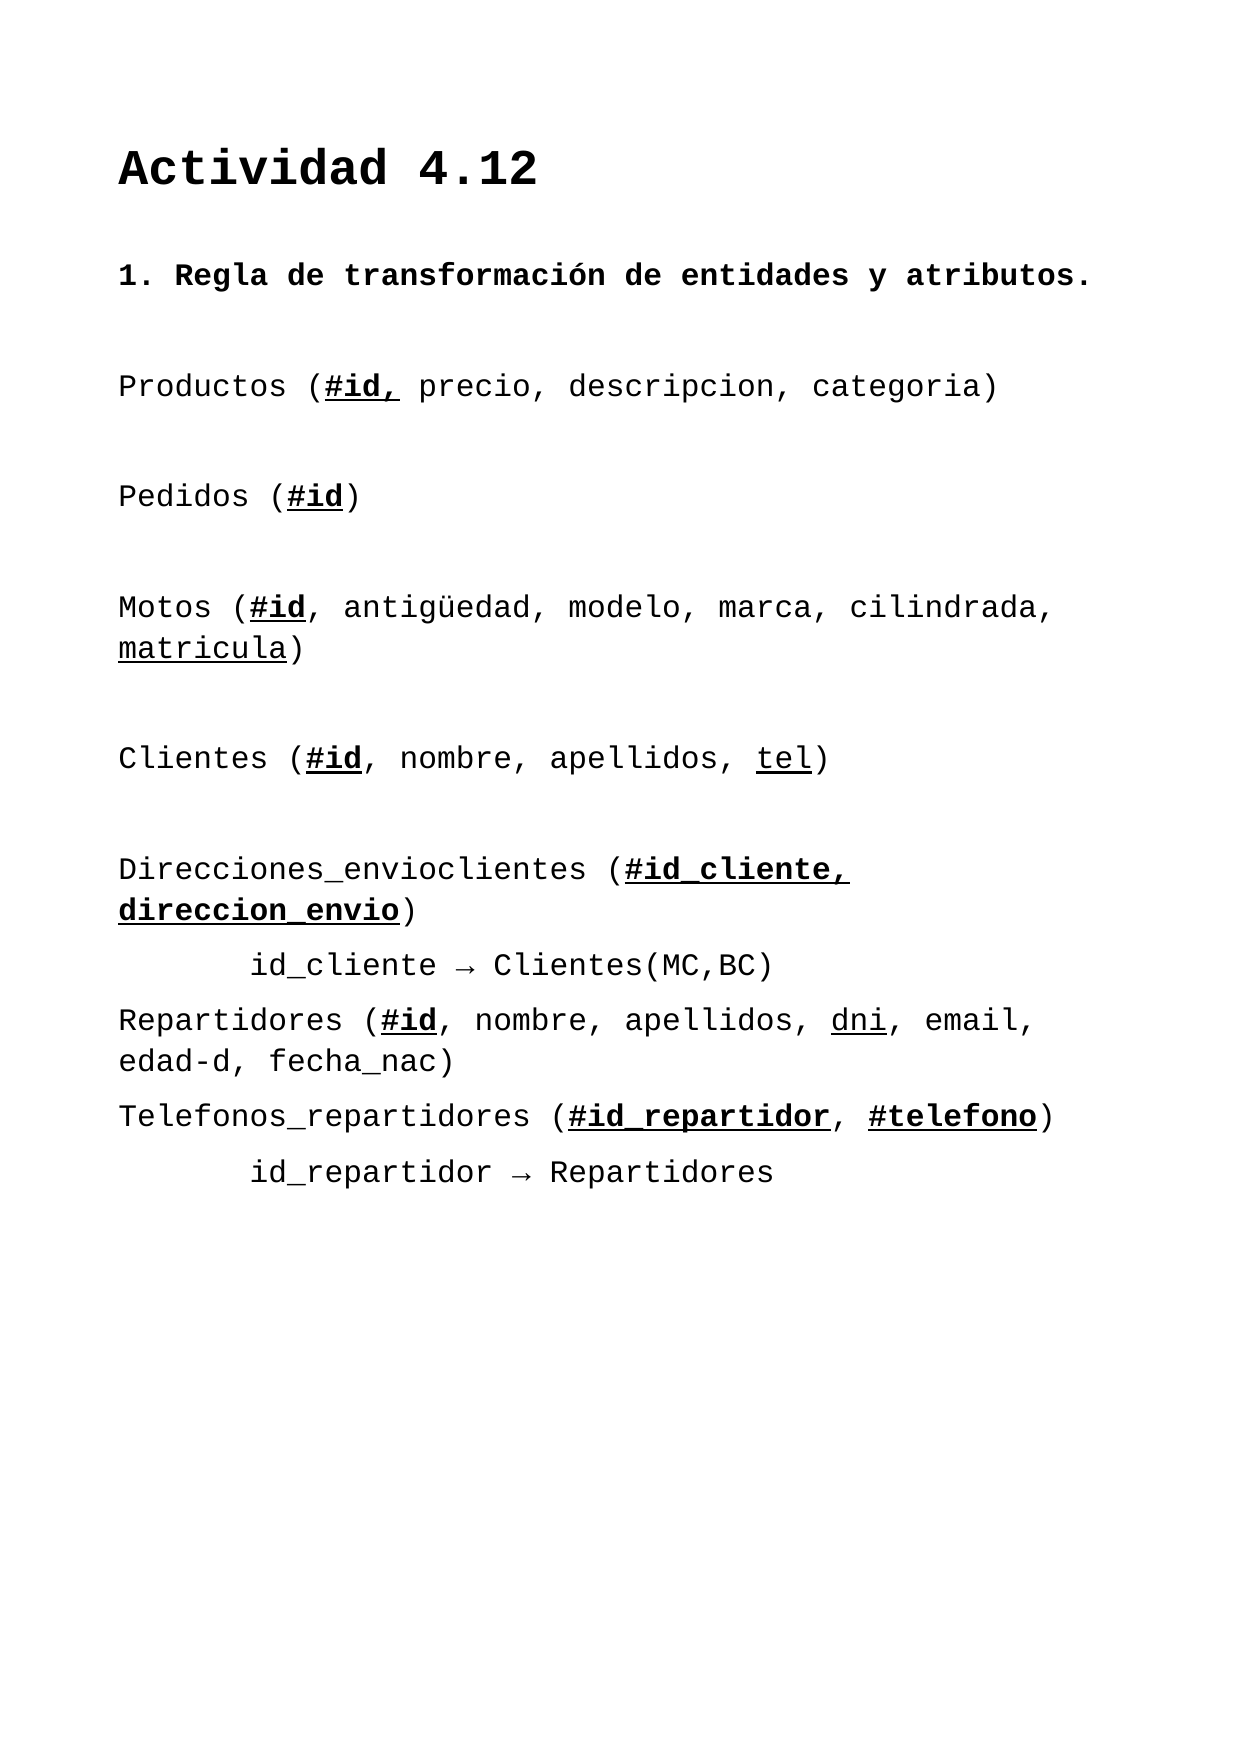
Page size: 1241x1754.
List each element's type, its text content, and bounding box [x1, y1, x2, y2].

text Productos (#id, precio, descripcion, categoria) [118, 370, 1122, 405]
text Direcciones_envioclientes (#id_cliente, direccion_envio) [118, 853, 1122, 929]
subtitle Actividad 4.12 [118, 143, 1122, 200]
text Telefonos_repartidores (#id_repartidor, #telefono) [118, 1101, 1122, 1136]
text Repartidores (#id, nombre, apellidos, dni, email, edad-d, fecha_nac) [118, 1004, 1122, 1081]
text 1. Regla de transformación de entidades y atributos. [118, 259, 1122, 295]
text id_cliente → Clientes(MC,BC) [118, 949, 1122, 985]
text Pedidos (#id) [118, 481, 1122, 516]
text Clientes (#id, nombre, apellidos, tel) [118, 743, 1122, 778]
text id_repartidor → Repartidores [118, 1156, 1122, 1191]
text Motos (#id, antigüedad, modelo, marca, cilindrada, matricula) [118, 591, 1122, 667]
